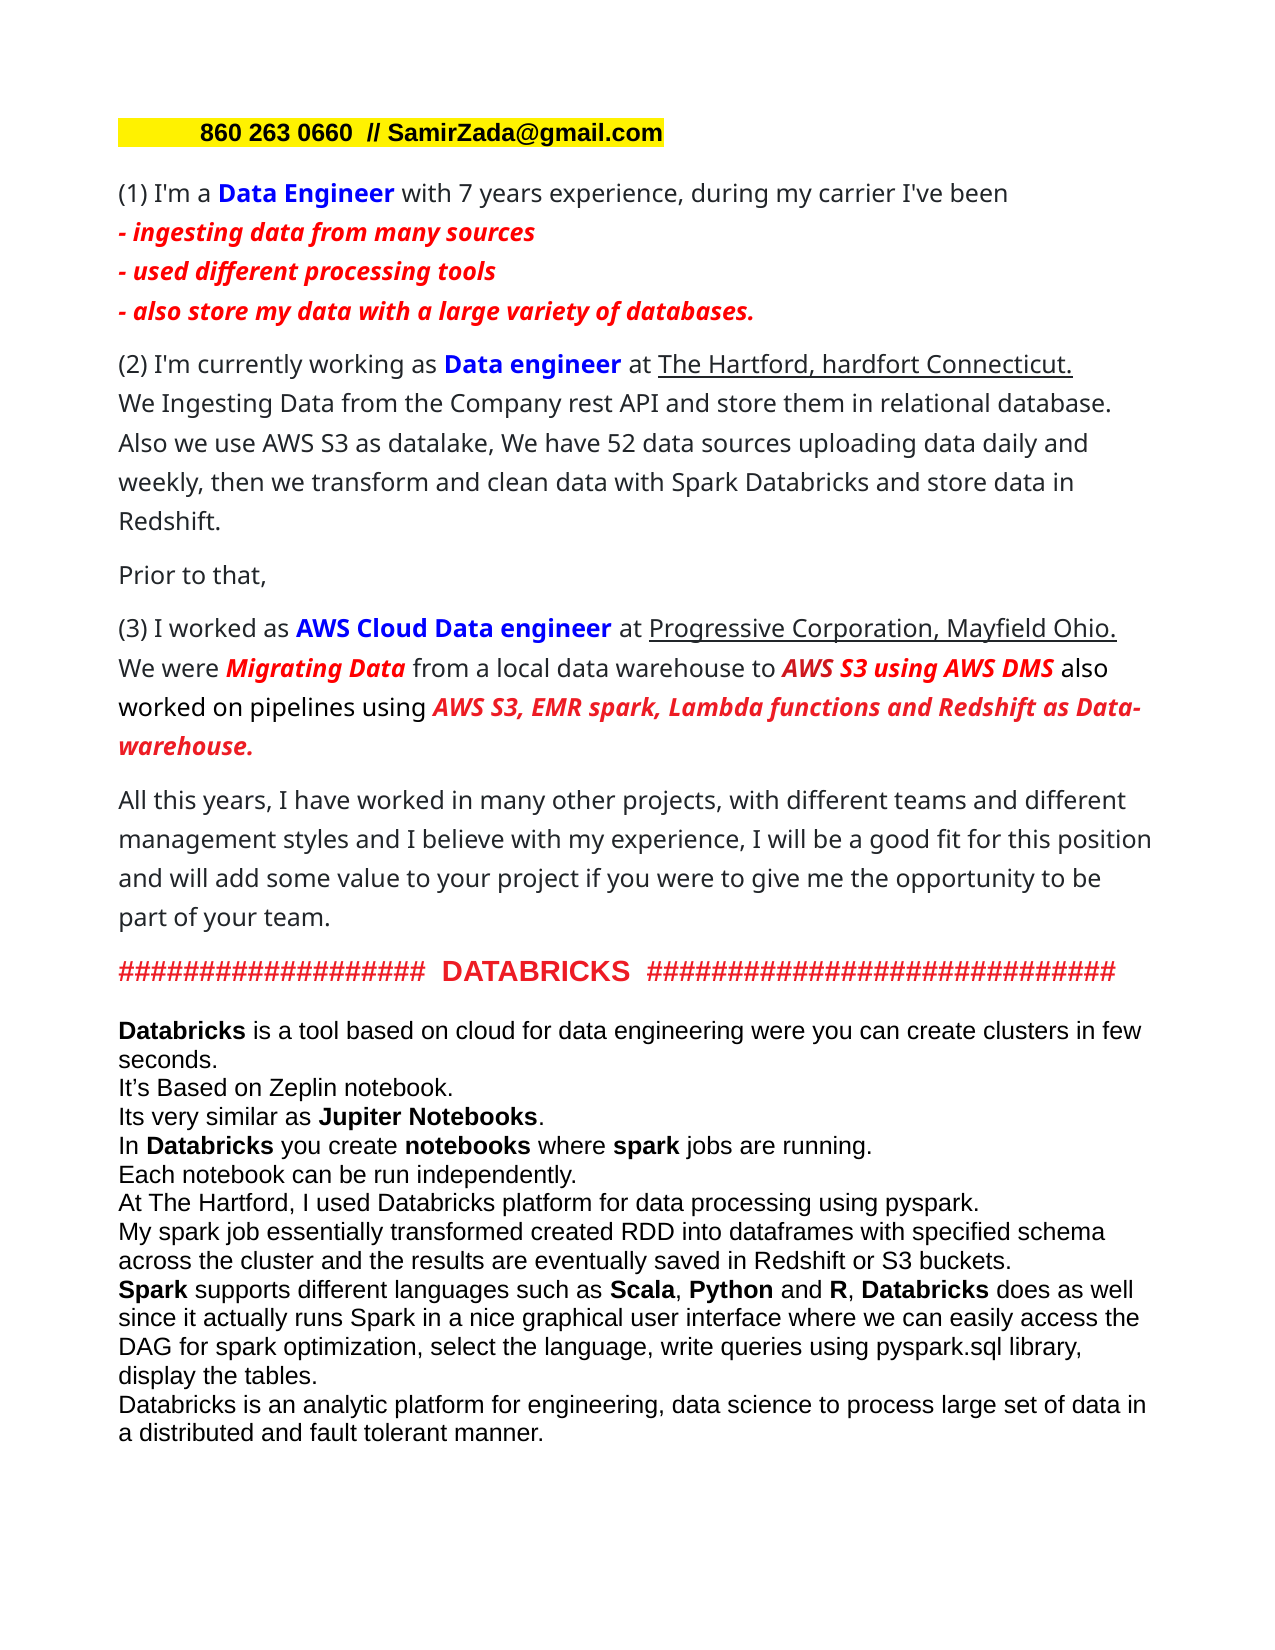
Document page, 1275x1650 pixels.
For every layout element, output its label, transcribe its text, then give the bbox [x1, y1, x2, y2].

text In Databricks you create notebooks where spark jobs are running. [118, 1131, 1157, 1159]
text (1) I'm a Data Engineer with 7 years experience, during my carrier I've been - ingesting data from many sources - used different processing tools - also store my data with a large variety of databases. [118, 176, 1157, 327]
text All this years, I have worked in many other projects, with different teams and different management styles and I believe with my experience, I will be a good fit for this position and will add some value to your project if you were to give me the opportunity to be part of your team. [118, 782, 1157, 934]
text It’s Based on Zeplin notebook. [118, 1073, 1157, 1102]
text (2) I'm currently working as Data engineer at The Hartford, hardfort Connecticut. We Ingesting Data from the Company rest API and store them in relational database. Also we use AWS S3 as datalake, We have 52 data sources uploading data daily and weekly, then we transform and clean data with Spark Databricks and store data in Redshift. [118, 347, 1157, 538]
text Its very similar as Jupiter Notebooks. [118, 1102, 1157, 1131]
text At The Hartford, I used Databricks platform for data processing using pyspark. [118, 1188, 1157, 1217]
text Databricks is a tool based on cloud for data engineering were you can create clusters in few seconds. [118, 1016, 1157, 1073]
text Databricks is an analytic platform for engineering, data science to process large set of data in a distributed and fault tolerant manner. [118, 1389, 1157, 1447]
text Each notebook can be run independently. [118, 1159, 1157, 1188]
text ################### DATABRICKS ############################# [118, 953, 1157, 987]
text (3) I worked as AWS Cloud Data engineer at Progressive Corporation, Mayfield Ohio. We were Migrating Data from a local data warehouse to AWS S3 using AWS DMS also worked on pipelines using AWS S3, EMR spark, Lambda functions and Redshift as Data-warehouse. [118, 611, 1157, 763]
text Spark supports different languages such as Scala, Python and R, Databricks does as well since it actually runs Spark in a nice graphical user interface where we can easily access the DAG for spark optimization, select the language, write queries using pyspark.sql library, display the tables. [118, 1274, 1157, 1389]
text 860 263 0660 // SamirZada@gmail.com [118, 118, 1157, 147]
text Prior to that, [118, 557, 1157, 591]
text My spark job essentially transformed created RDD into dataframes with specified schema across the cluster and the results are eventually saved in Redshift or S3 buckets. [118, 1217, 1157, 1274]
